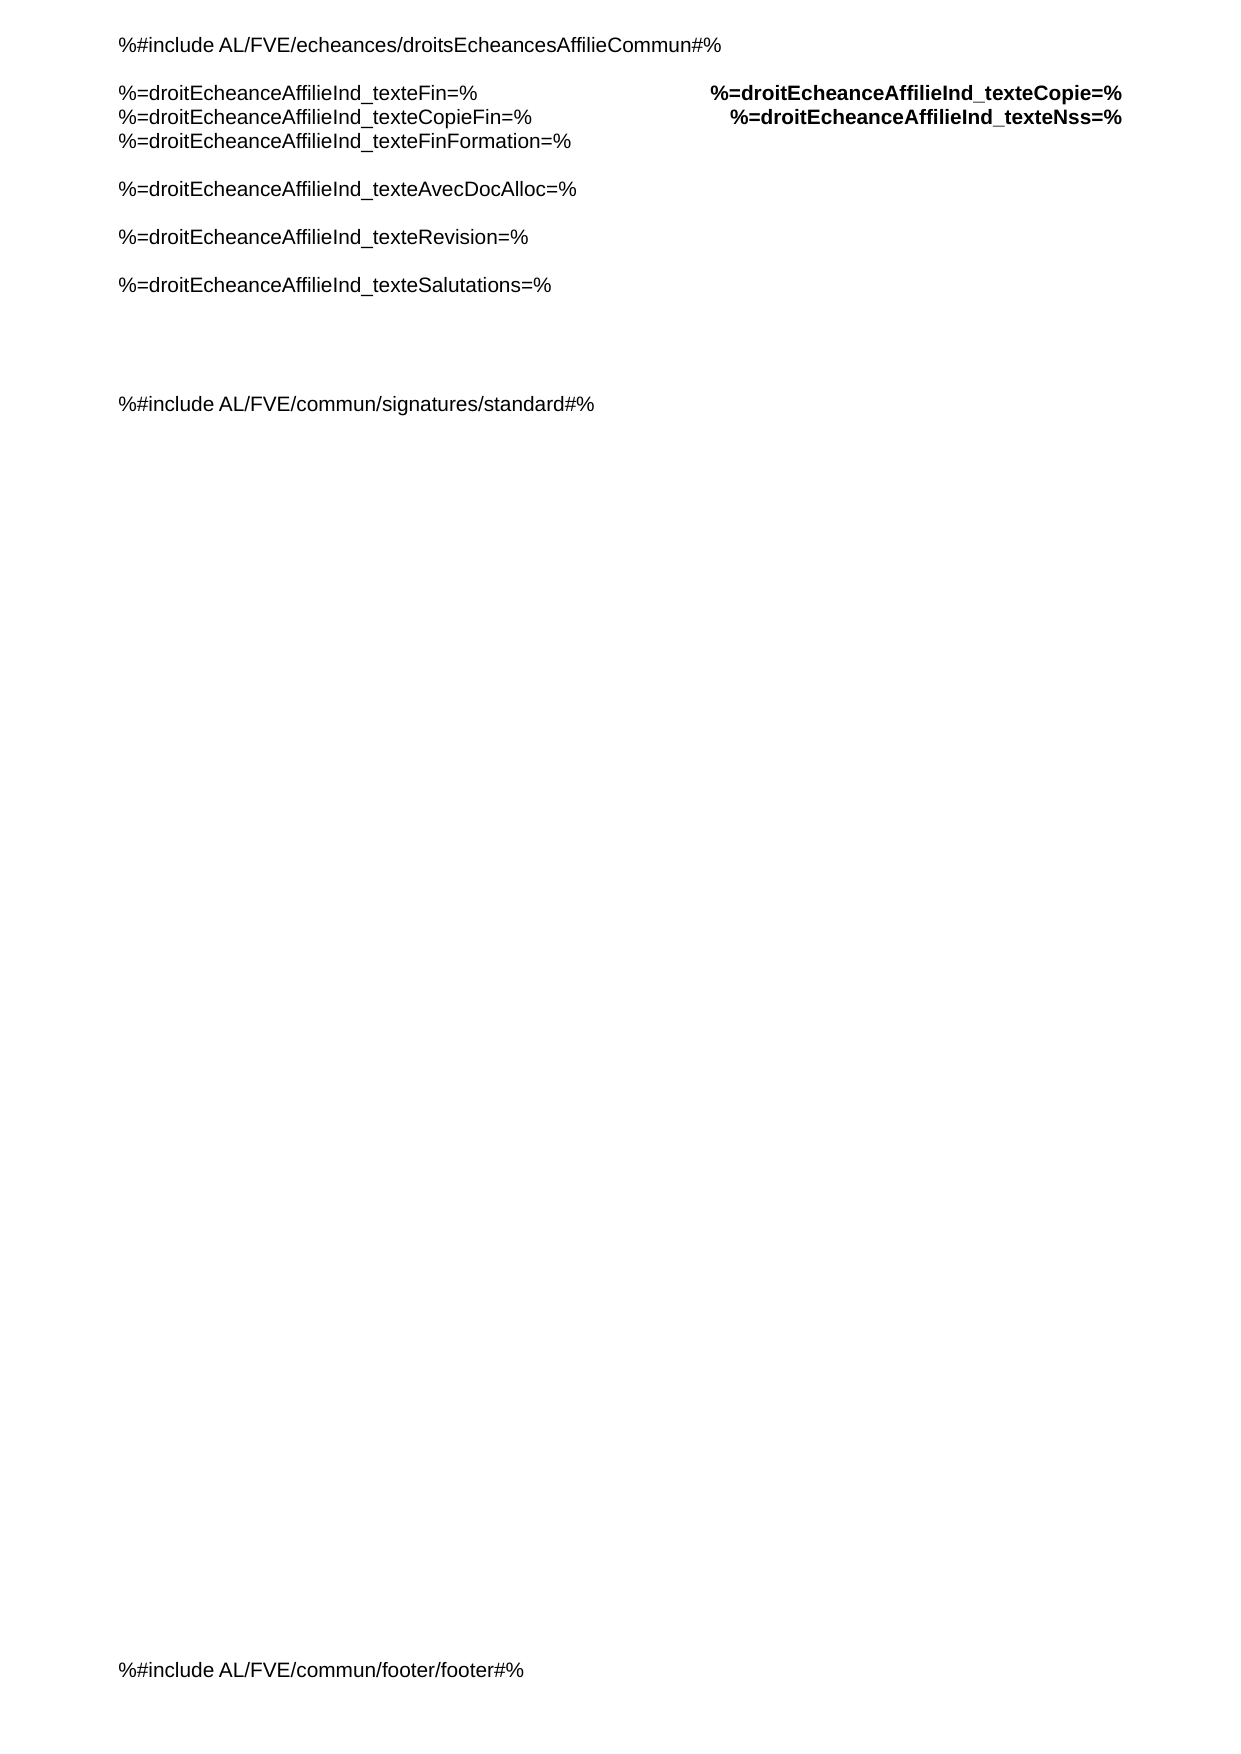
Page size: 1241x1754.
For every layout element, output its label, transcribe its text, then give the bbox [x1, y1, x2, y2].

text %=droitEcheanceAffilieInd_texteRevision=% [118, 224, 1122, 248]
text %=droitEcheanceAffilieInd_texteFin=% %=droitEcheanceAffilieInd_texteCopie=% %=droitEcheanceAffilieInd_texteCopieFin=% %=droitEcheanceAffilieInd_texteNss=% %=droitEcheanceAffilieInd_texteFinFormation=% [118, 81, 1122, 153]
text %=droitEcheanceAffilieInd_texteSalutations=% [118, 272, 1122, 296]
text %=droitEcheanceAffilieInd_texteAvecDocAlloc=% [118, 177, 1122, 201]
text %#include AL/FVE/echeances/droitsEcheancesAffilieCommun#% [118, 33, 1131, 57]
text %#include AL/FVE/commun/signatures/standard#% [118, 392, 1122, 416]
